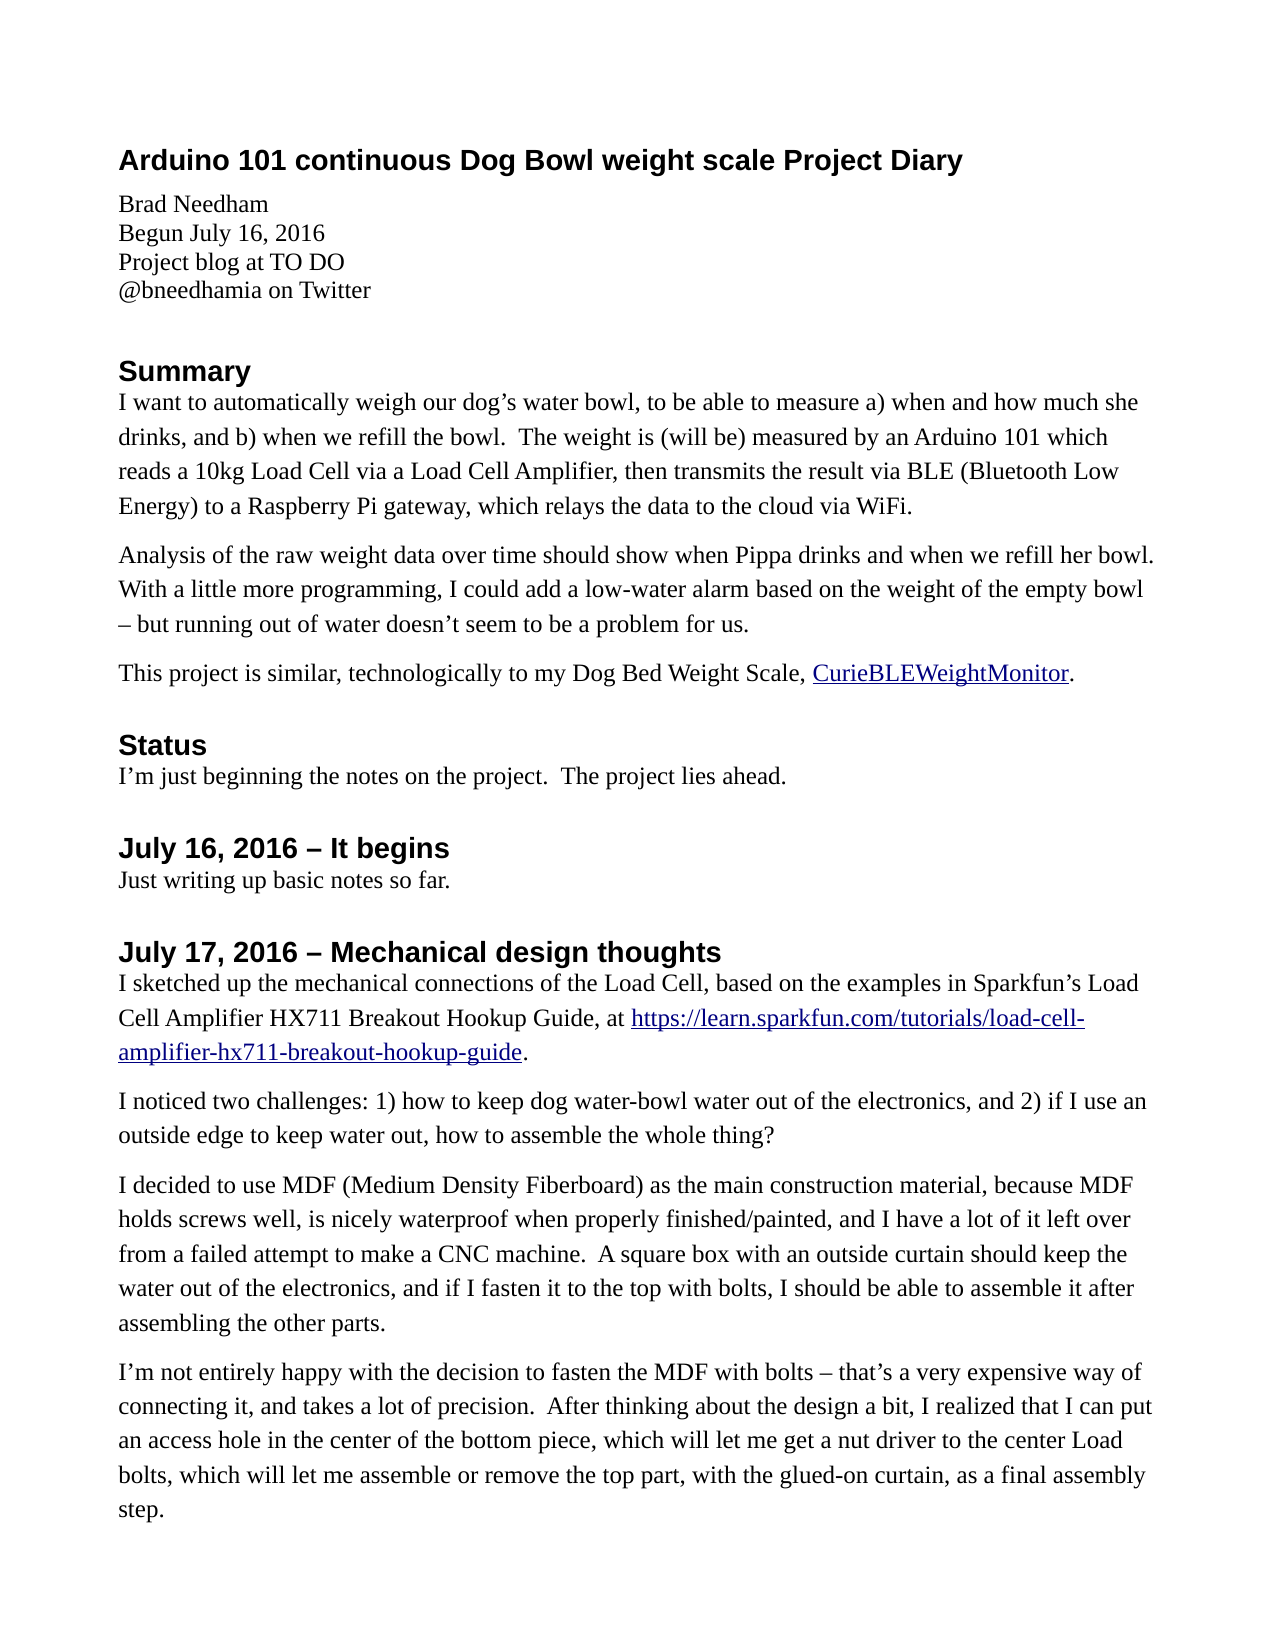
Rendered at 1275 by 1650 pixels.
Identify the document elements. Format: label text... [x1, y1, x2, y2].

text Analysis of the raw weight data over time should show when Pippa drinks and when we refill her bowl. With a little more programming, I could add a low-water alarm based on the weight of the empty bowl – but running out of water doesn’t seem to be a problem for us. [118, 540, 1157, 637]
subtitle Summary [118, 354, 1157, 387]
text I noticed two challenges: 1) how to keep dog water-bowl water out of the electronics, and 2) if I use an outside edge to keep water out, how to assemble the whole thing? [118, 1086, 1157, 1149]
subtitle Arduino 101 continuous Dog Bowl weight scale Project Diary [118, 143, 1157, 177]
text Begun July 16, 2016 [118, 218, 1157, 247]
text This project is similar, technologically to my Dog Bed Weight Scale, CurieBLEWeightMonitor. [118, 658, 1157, 687]
text @bneedhamia on Twitter [118, 275, 1157, 304]
text I want to automatically weigh our dog’s water bowl, to be able to measure a) when and how much she drinks, and b) when we refill the bowl. The weight is (will be) measured by an Arduino 101 which reads a 10kg Load Cell via a Load Cell Amplifier, then transmits the result via BLE (Bluetooth Low Energy) to a Raspberry Pi gateway, which relays the data to the cloud via WiFi. [118, 387, 1157, 519]
subtitle July 17, 2016 – Mechanical design thoughts [118, 934, 1157, 968]
text Project blog at TO DO [118, 247, 1157, 275]
text I decided to use MDF (Medium Density Fiberboard) as the main construction material, because MDF holds screws well, is nicely waterproof when properly finished/painted, and I have a lot of it left over from a failed attempt to make a CNC machine. A square box with an outside curtain should keep the water out of the electronics, and if I fasten it to the top with bolts, I should be able to assemble it after assembling the other parts. [118, 1170, 1157, 1336]
subtitle Status [118, 728, 1157, 761]
text Just writing up basic notes so far. [118, 865, 1157, 893]
text I’m not entirely happy with the decision to fasten the MDF with bolts – that’s a very expensive way of connecting it, and takes a lot of precision. After thinking about the design a bit, I realized that I can put an access hole in the center of the bottom piece, which will let me get a nut driver to the center Load bolts, which will let me assemble or remove the top part, with the glued-on curtain, as a final assembly step. [118, 1357, 1157, 1523]
subtitle July 16, 2016 – It begins [118, 831, 1157, 865]
text I sketched up the mechanical connections of the Load Cell, based on the examples in Sparkfun’s Load Cell Amplifier HX711 Breakout Hookup Guide, at https://learn.sparkfun.com/tutorials/load-cell-amplifier-hx711-breakout-hookup-guide. [118, 968, 1157, 1066]
text Brad Needham [118, 189, 1157, 218]
text I’m just beginning the notes on the project. The project lies ahead. [118, 761, 1157, 790]
